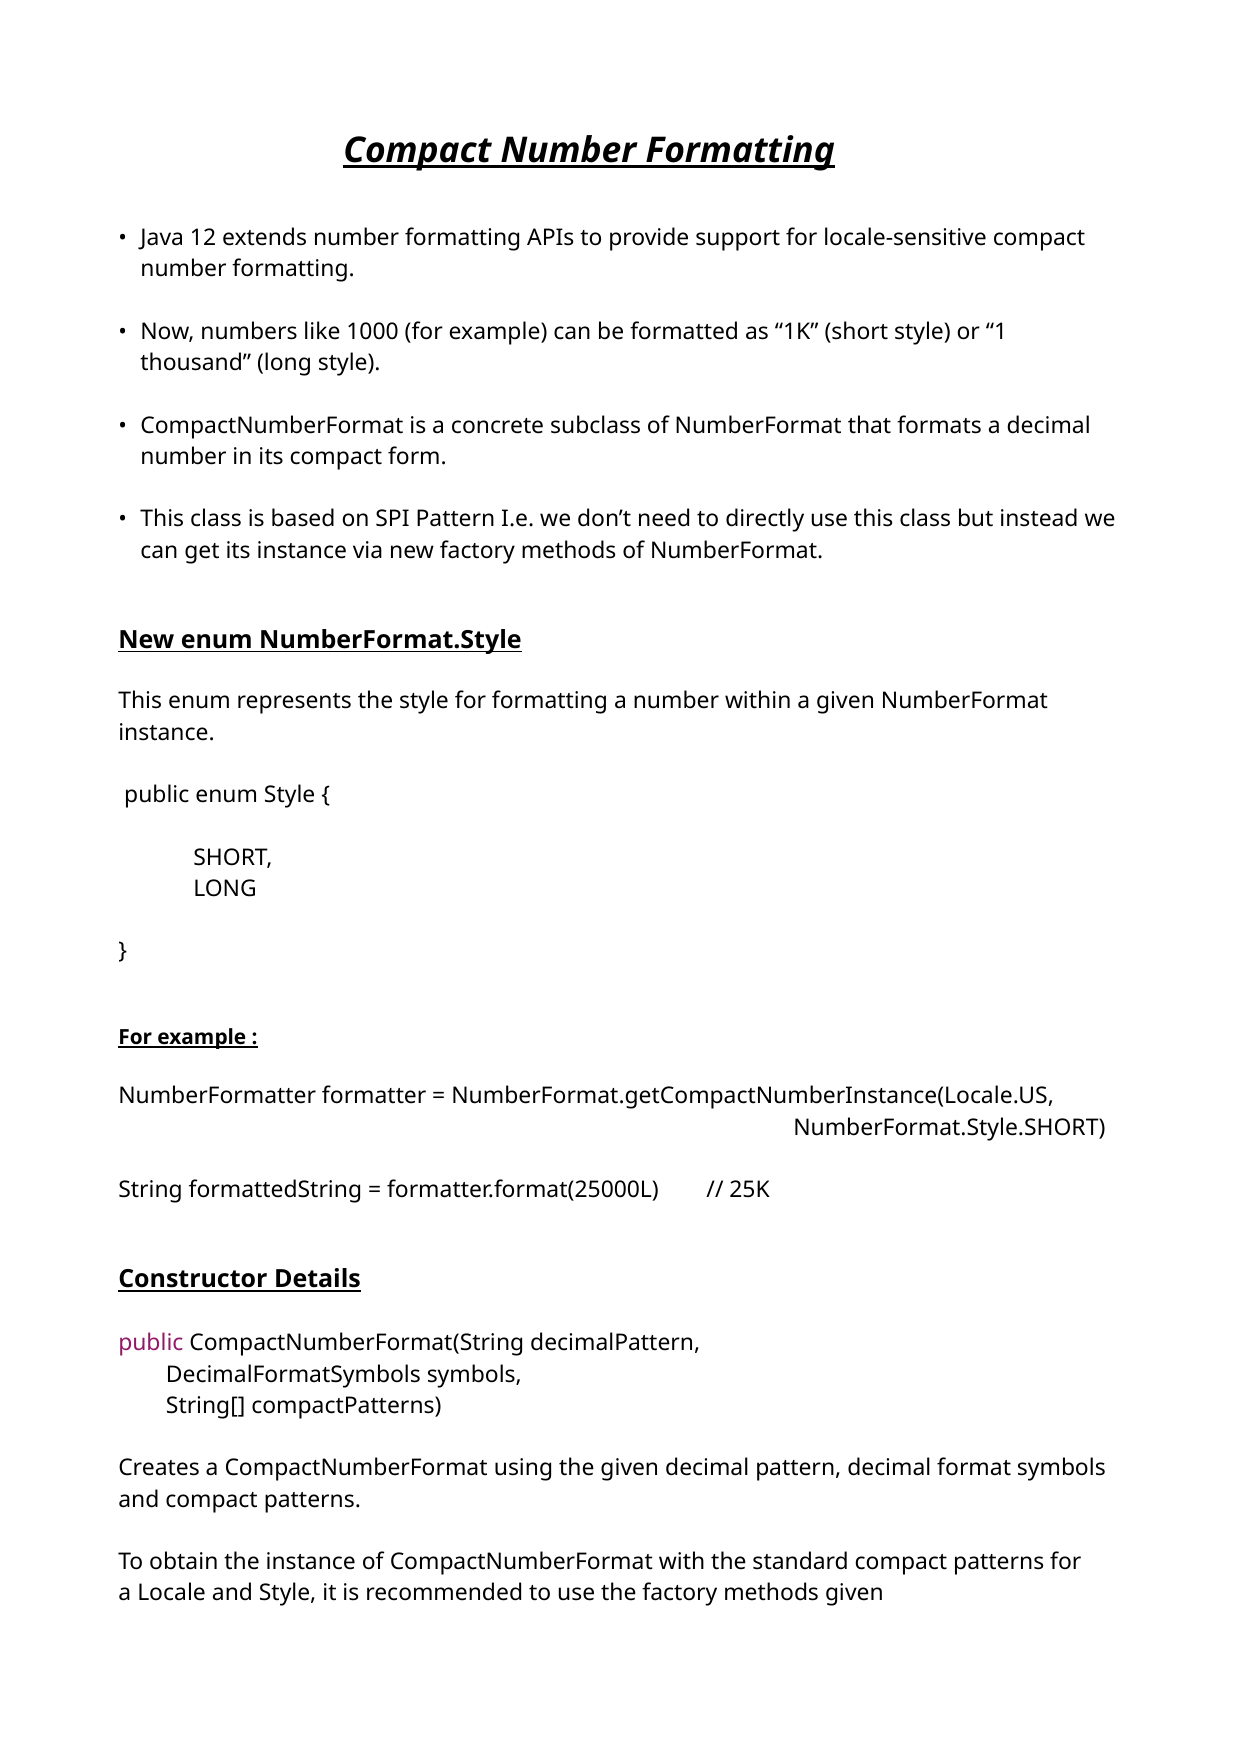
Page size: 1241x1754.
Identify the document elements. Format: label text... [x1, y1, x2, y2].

list CompactNumberFormat is a concrete subclass of NumberFormat that formats a decimal number in its compact form. [118, 408, 1122, 502]
text SHORT, [118, 840, 1122, 872]
list Now, numbers like 1000 (for example) can be formatted as “1K” (short style) or “1 thousand” (long style). [118, 315, 1122, 408]
list Java 12 extends number formatting APIs to provide support for locale-sensitive compact number formatting. [118, 221, 1122, 315]
text NumberFormatter formatter = NumberFormat.getCompactNumberInstance(Locale.US, NumberFormat.Style.SHORT) [118, 1079, 1122, 1142]
text This enum represents the style for formatting a number within a given NumberFormat instance. [118, 684, 1122, 747]
text Creates a CompactNumberFormat using the given decimal pattern, decimal format symbols and compact patterns. [118, 1451, 1122, 1514]
text } [118, 934, 1122, 965]
text New enum NumberFormat.Style [118, 622, 1122, 656]
text String[] compactPatterns) [118, 1389, 1122, 1420]
text For example : [118, 1022, 1122, 1051]
list This class is based on SPI Pattern I.e. we don’t need to directly use this class but instead we can get its instance via new factory methods of NumberFormat. [118, 502, 1122, 565]
text Compact Number Formatting [118, 124, 1122, 173]
text LONG [118, 872, 1122, 903]
text public CompactNumberFormat​(String decimalPattern, [118, 1326, 1122, 1358]
text Constructor Details [118, 1261, 1122, 1295]
text public enum Style { [118, 778, 1122, 809]
text DecimalFormatSymbols symbols, [118, 1358, 1122, 1389]
text String formattedString = formatter.format(25000L) // 25K [118, 1173, 1122, 1204]
text To obtain the instance of CompactNumberFormat with the standard compact patterns for a Locale and Style, it is recommended to use the factory methods given [118, 1545, 1122, 1608]
